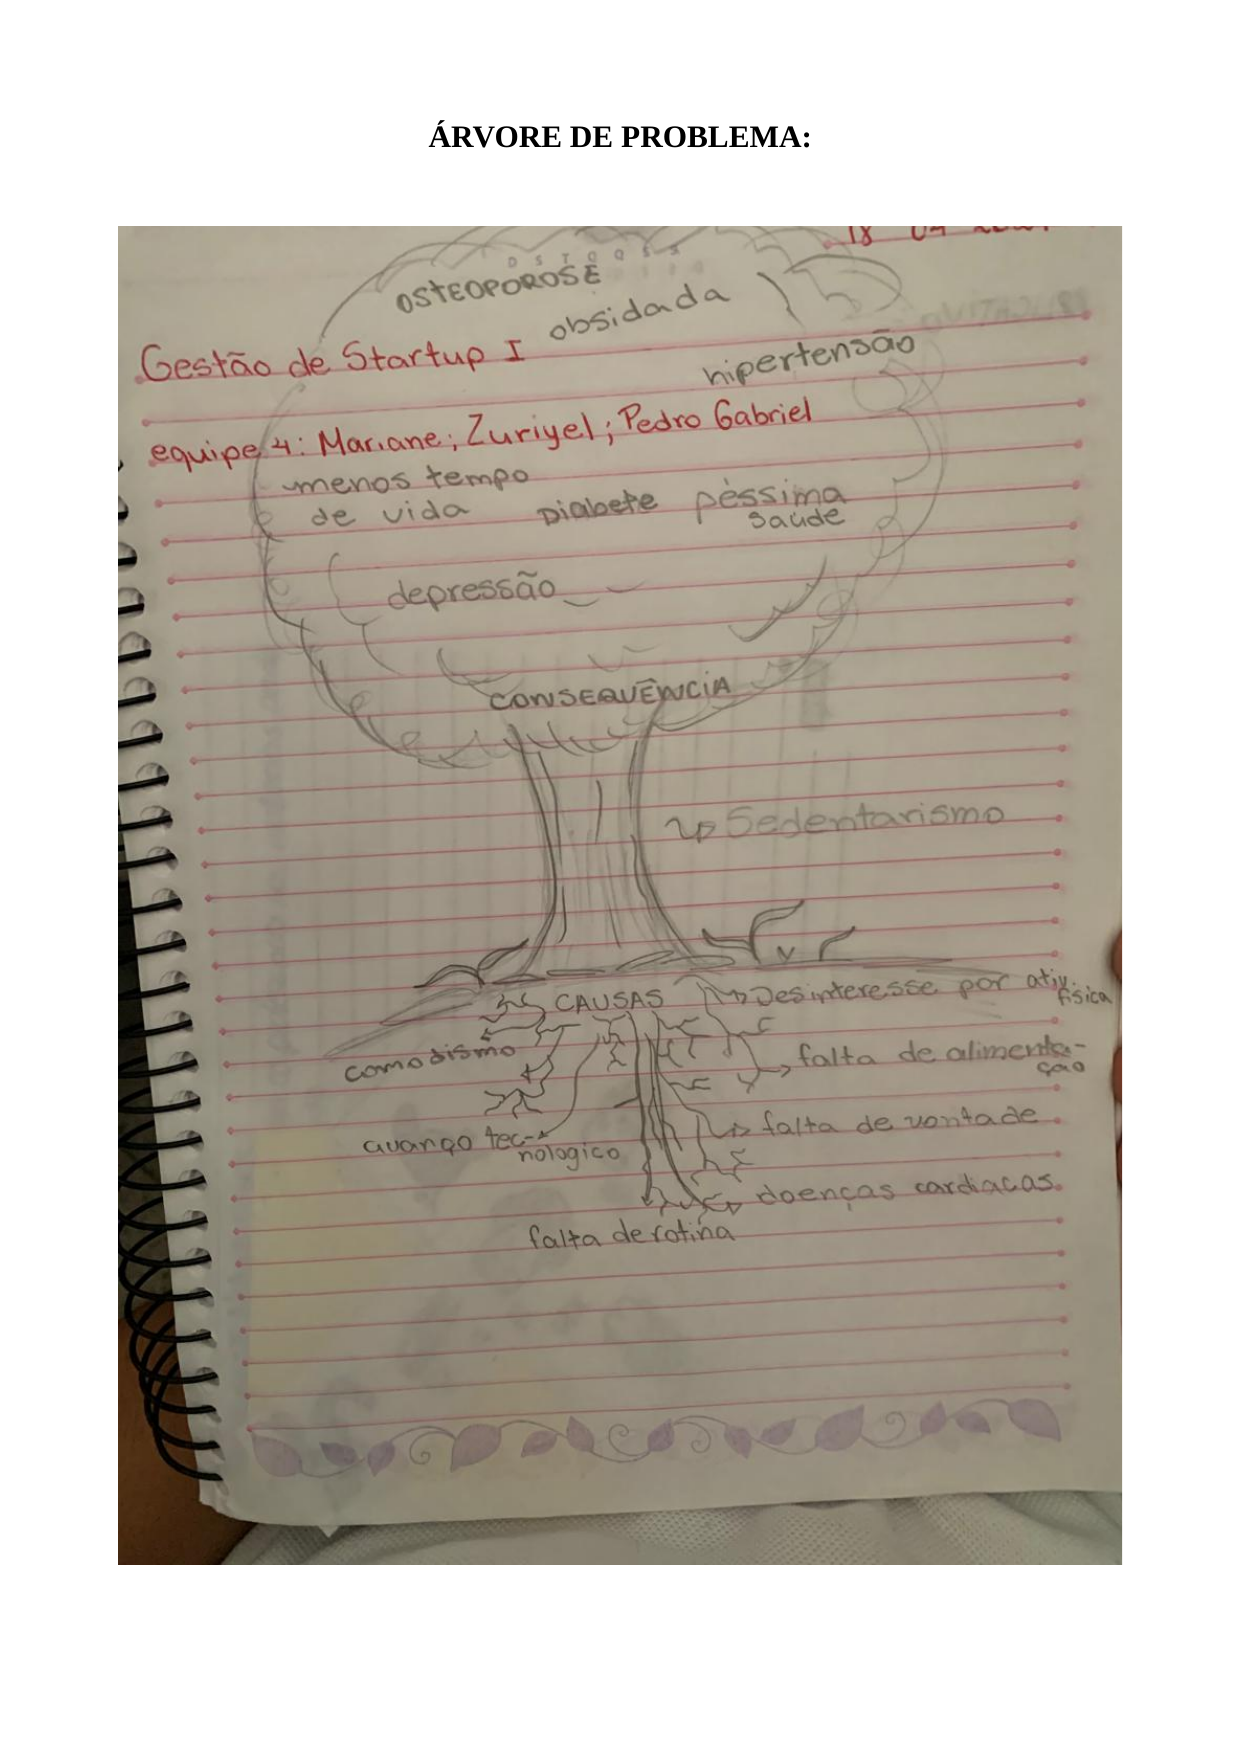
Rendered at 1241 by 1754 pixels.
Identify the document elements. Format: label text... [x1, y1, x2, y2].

text ÁRVORE DE PROBLEMA: [118, 118, 1122, 154]
picture [118, 226, 1123, 1565]
